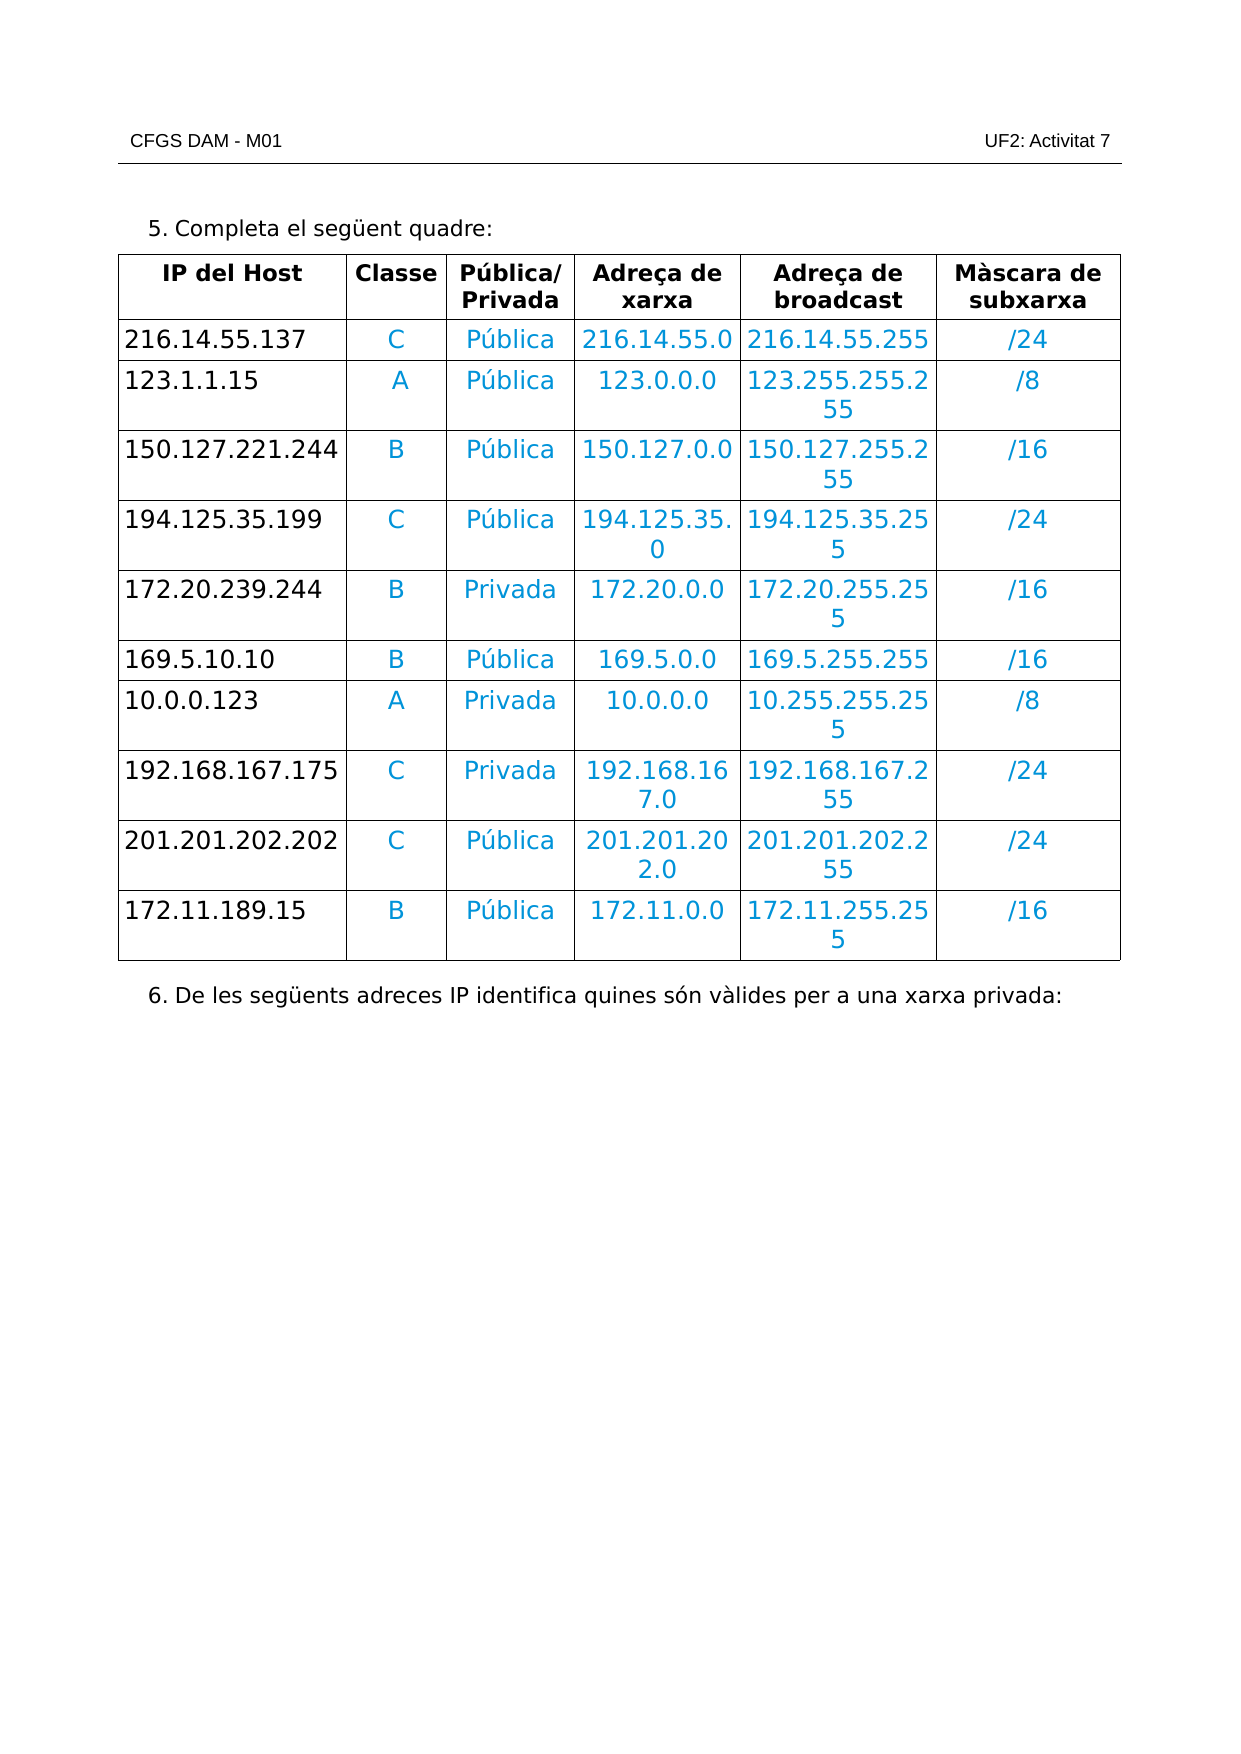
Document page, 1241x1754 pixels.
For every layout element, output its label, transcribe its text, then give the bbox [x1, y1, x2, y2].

table_cell C [347, 501, 446, 570]
table_cell 172.20.0.0 [575, 571, 740, 639]
table_cell /24 [937, 751, 1120, 820]
table_cell Pública [447, 641, 574, 680]
table_cell /8 [937, 681, 1120, 750]
table_cell 10.0.0.123 [119, 681, 346, 750]
table_cell 123.255.255.255 [741, 361, 936, 430]
table_cell Pública [447, 431, 574, 500]
table_cell 150.127.255.255 [741, 431, 936, 500]
table_cell C [347, 821, 446, 890]
table_cell /16 [937, 571, 1120, 639]
table_cell 192.168.167.255 [741, 751, 936, 820]
table_cell 172.20.255.255 [741, 571, 936, 639]
table_cell 192.168.167.175 [119, 751, 346, 820]
table_cell /24 [937, 821, 1120, 890]
table_cell Pública [447, 320, 574, 360]
table_cell 194.125.35.199 [119, 501, 346, 570]
table_cell 172.11.189.15 [119, 891, 346, 960]
table_cell /8 [937, 361, 1120, 430]
table_cell A [347, 681, 446, 750]
table_header Classe [347, 255, 446, 319]
table_cell Pública [447, 821, 574, 890]
table_cell 123.1.1.15 [119, 361, 346, 430]
list De les següents adreces IP identifica quines són vàlides per a una xarxa privada: [148, 984, 1122, 1009]
table_cell 150.127.221.244 [119, 431, 346, 500]
table_cell /24 [937, 320, 1120, 360]
table_cell 201.201.202.0 [575, 821, 740, 890]
table_cell 192.168.167.0 [575, 751, 740, 820]
table_cell C [347, 751, 446, 820]
table_cell 123.0.0.0 [575, 361, 740, 430]
table_cell 10.255.255.255 [741, 681, 936, 750]
table_cell 10.0.0.0 [575, 681, 740, 750]
table_header Pública/Privada [447, 255, 574, 319]
table_cell 169.5.255.255 [741, 641, 936, 680]
table_cell Pública [447, 361, 574, 430]
list Completa el següent quadre: [148, 216, 1122, 242]
table_cell 169.5.0.0 [575, 641, 740, 680]
table_header Adreça de xarxa [575, 255, 740, 319]
table_cell Privada [447, 751, 574, 820]
table_cell /16 [937, 891, 1120, 960]
table_cell 216.14.55.137 [119, 320, 346, 360]
table_header Màscara de subxarxa [937, 255, 1120, 319]
table_cell /16 [937, 431, 1120, 500]
table_cell 201.201.202.202 [119, 821, 346, 890]
table_cell Pública [447, 501, 574, 570]
table_cell Privada [447, 571, 574, 639]
table_cell B [347, 571, 446, 639]
table_cell Pública [447, 891, 574, 960]
table_cell Privada [447, 681, 574, 750]
table_cell 172.11.255.255 [741, 891, 936, 960]
table_cell 201.201.202.255 [741, 821, 936, 890]
table_cell 169.5.10.10 [119, 641, 346, 680]
table_cell 216.14.55.255 [741, 320, 936, 360]
table_cell 216.14.55.0 [575, 320, 740, 360]
table_cell B [347, 641, 446, 680]
table_cell 172.20.239.244 [119, 571, 346, 639]
table_cell A [347, 361, 446, 430]
table_cell B [347, 891, 446, 960]
table_header IP del Host [119, 255, 346, 319]
table_cell /16 [937, 641, 1120, 680]
table_cell 194.125.35.0 [575, 501, 740, 570]
table_cell 194.125.35.255 [741, 501, 936, 570]
table_cell /24 [937, 501, 1120, 570]
table_cell 150.127.0.0 [575, 431, 740, 500]
table_cell B [347, 431, 446, 500]
table_header Adreça de broadcast [741, 255, 936, 319]
table_cell 172.11.0.0 [575, 891, 740, 960]
table_cell C [347, 320, 446, 360]
